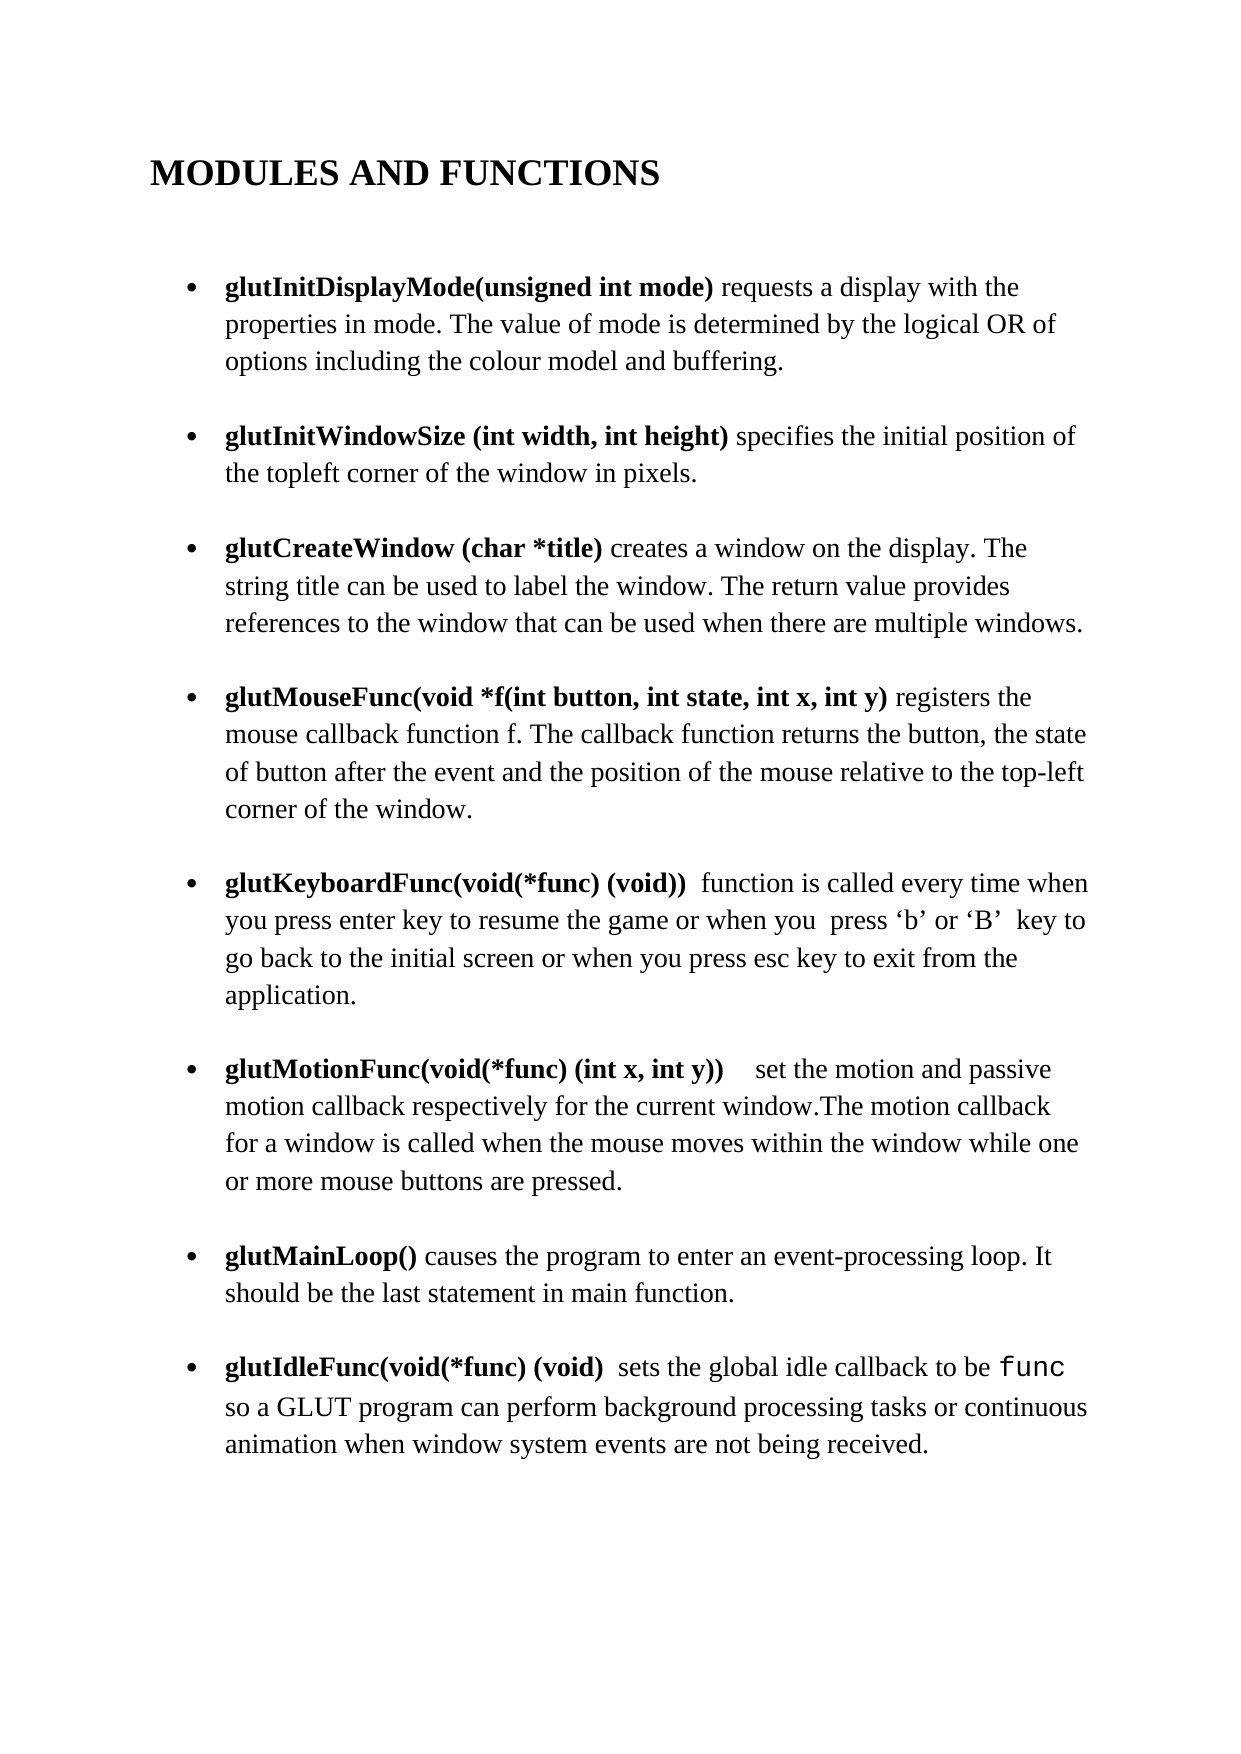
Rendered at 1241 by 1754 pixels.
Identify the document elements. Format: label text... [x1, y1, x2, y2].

list glutMouseFunc(void *f(int button, int state, int x, int y) registers the mouse callback function f. The callback function returns the button, the state of button after the event and the position of the mouse relative to the top-left corner of the window. [187, 680, 1090, 824]
list glutKeyboardFunc(void(*func) (void)) function is called every time when you press enter key to resume the game or when you press ‘b’ or ‘B’ key to go back to the initial screen or when you press esc key to exit from the application. [187, 866, 1090, 1010]
list glutIdleFunc(void(*func) (void) sets the global idle callback to be func so a GLUT program can perform background processing tasks or continuous animation when window system events are not being received. [187, 1350, 1090, 1459]
list glutInitDisplayMode(unsigned int mode) requests a display with the properties in mode. The value of mode is determined by the logical OR of options including the colour model and buffering. [187, 270, 1090, 377]
list glutMotionFunc(void(*func) (int x, int y)) set the motion and passive motion callback respectively for the current window.The motion callback for a window is called when the mouse moves within the window while one or more mouse buttons are pressed. [187, 1052, 1090, 1196]
list glutCreateWindow (char *title) creates a window on the display. The string title can be used to label the window. The return value provides references to the window that can be used when there are multiple windows. [187, 532, 1090, 638]
list glutInitWindowSize (int width, int height) specifies the initial position of the topleft corner of the window in pixels. [187, 419, 1090, 489]
list glutMainLoop() causes the program to enter an event-processing loop. It should be the last statement in main function. [187, 1239, 1090, 1308]
text MODULES AND FUNCTIONS [150, 150, 1090, 193]
